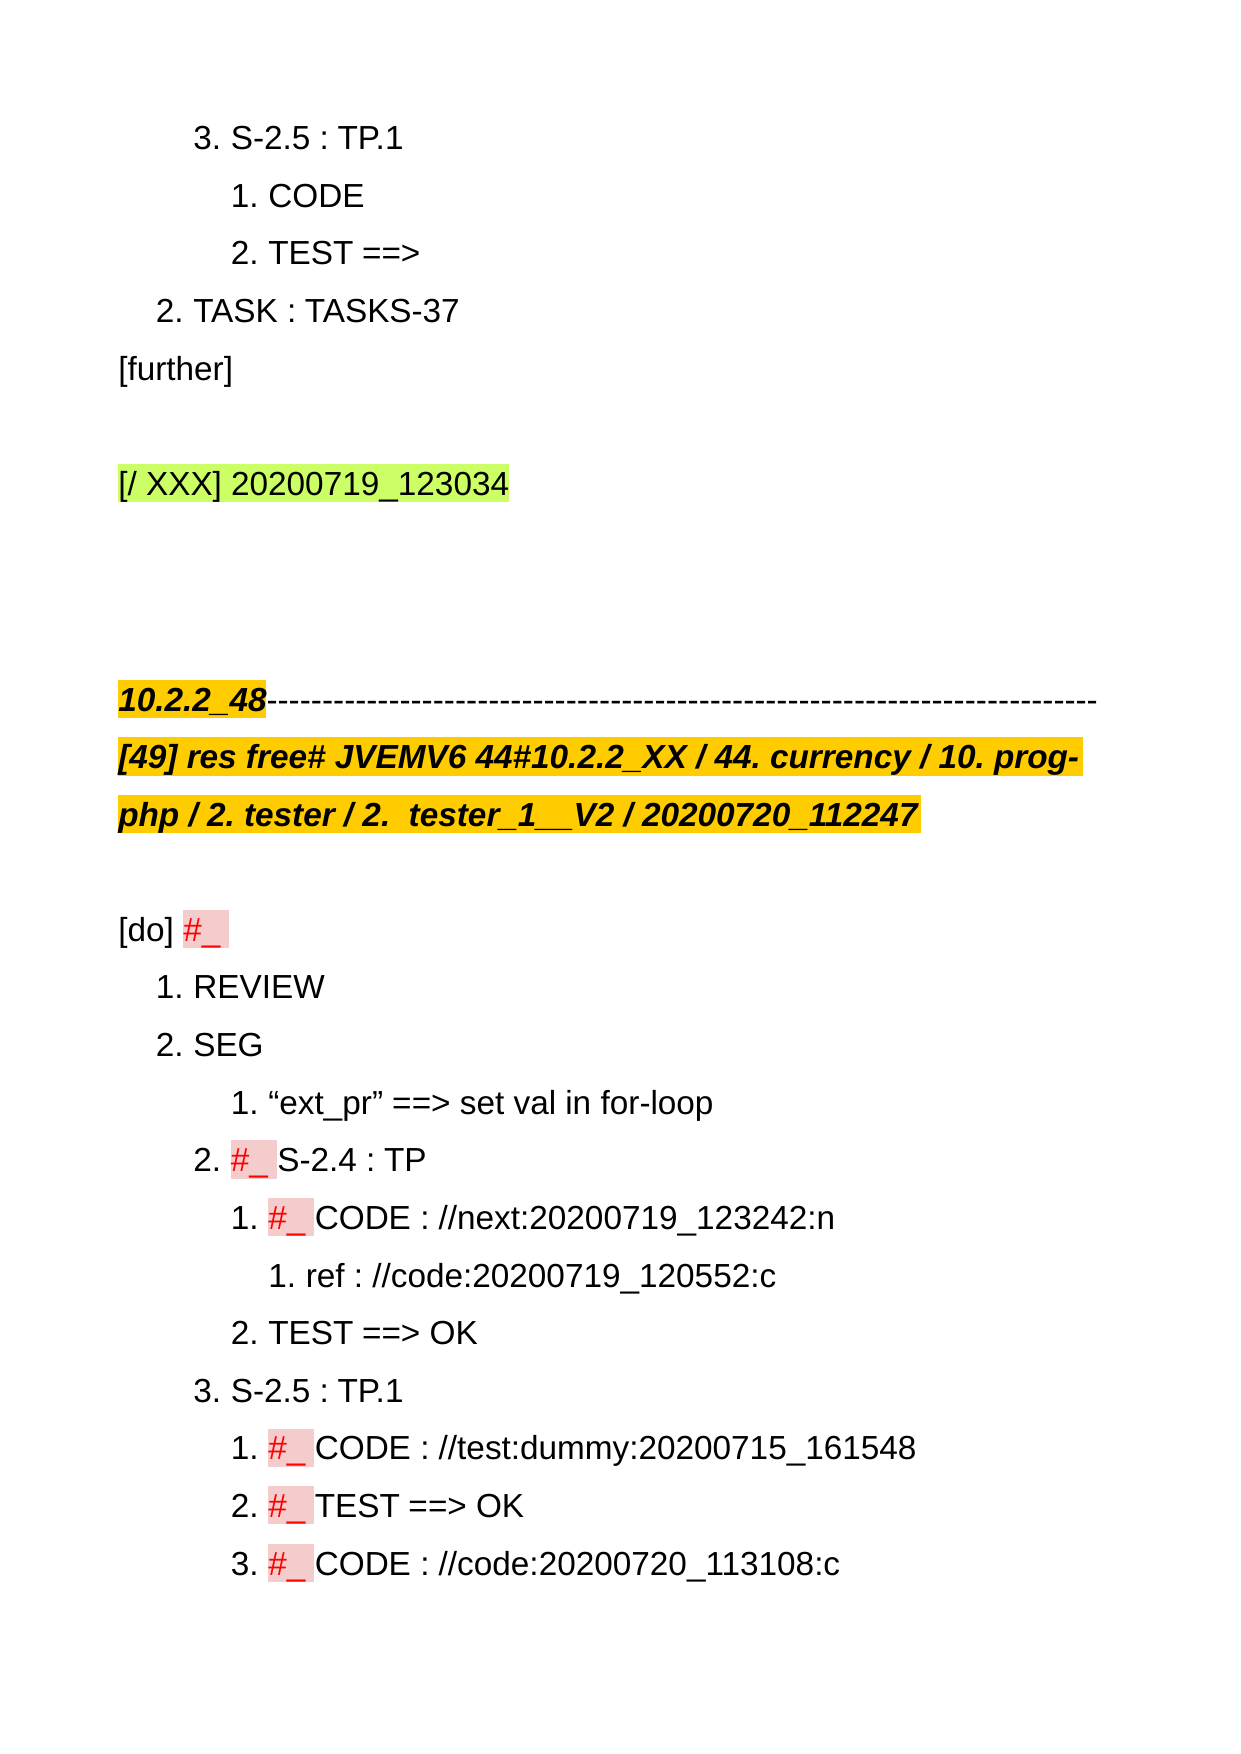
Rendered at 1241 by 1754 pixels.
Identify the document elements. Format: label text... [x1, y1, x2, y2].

list TEST ==> OK [231, 1313, 1122, 1352]
text [/ XXX] 20200719_123034 [118, 406, 1122, 502]
text [49] res free# JVEMV6 44#10.2.2_XX / 44. currency / 10. prog-php / 2. tester / 2. tester_1__V2 / 20200720_112247 [118, 737, 1122, 833]
list #_ CODE : //next:20200719_123242:n [231, 1198, 1122, 1236]
text [do] #_ [118, 910, 1122, 948]
list S-2.5 : TP.1 [193, 118, 1122, 157]
list SEG [156, 1025, 1122, 1064]
list #_ S-2.4 : TP [193, 1140, 1122, 1179]
list S-2.5 : TP.1 [193, 1371, 1122, 1409]
list “ext_pr” ==> set val in for-loop [231, 1083, 1122, 1121]
text 10.2.2_48--------------------------------------------------------------------------- [118, 679, 1122, 718]
list #_ CODE : //code:20200720_113108:c [231, 1544, 1122, 1582]
list CODE [231, 176, 1122, 214]
list TEST ==> [231, 233, 1122, 272]
list #_ TEST ==> OK [231, 1486, 1122, 1524]
list ref : //code:20200719_120552:c [268, 1256, 1122, 1294]
list REVIEW [156, 968, 1122, 1006]
list #_ CODE : //test:dummy:20200715_161548 [231, 1428, 1122, 1467]
list TASK : TASKS-37 [156, 291, 1122, 329]
text [further] [118, 348, 1122, 387]
